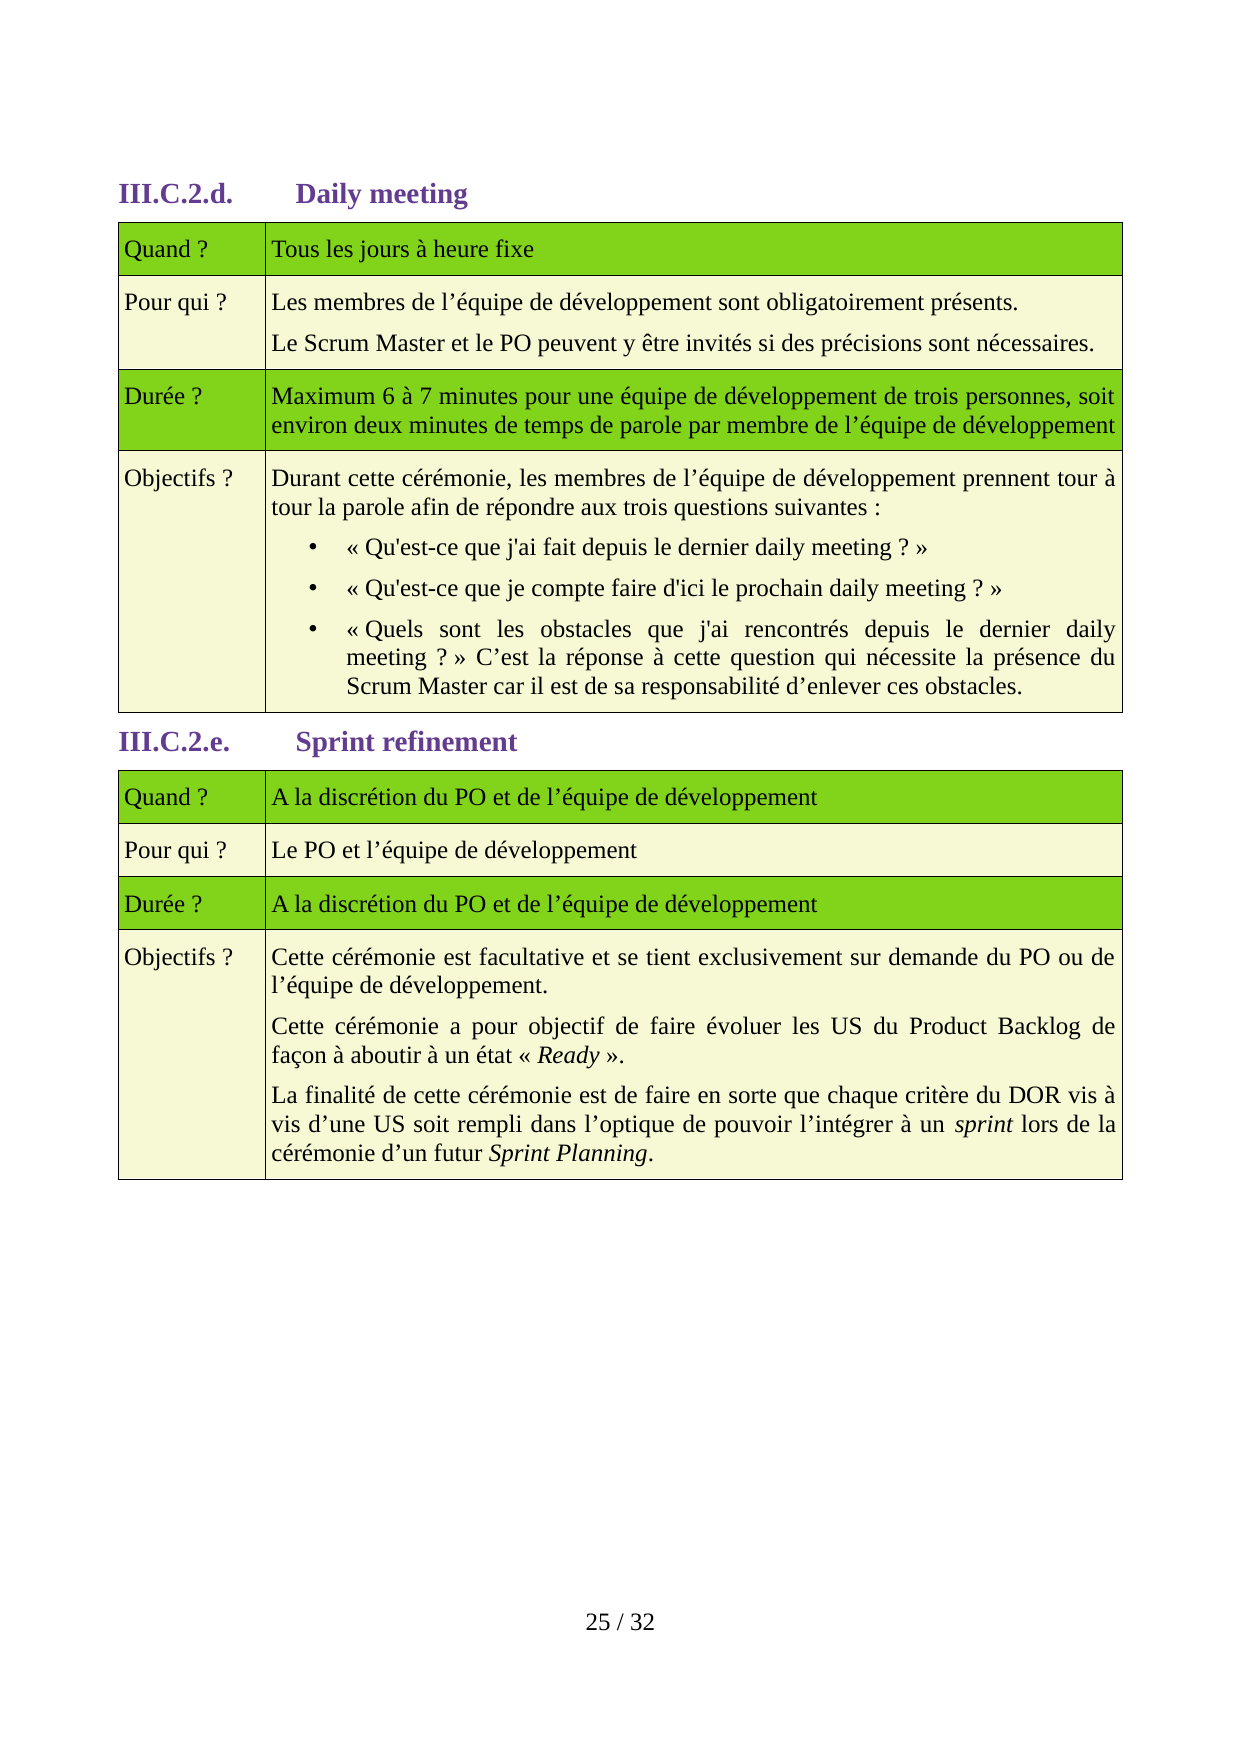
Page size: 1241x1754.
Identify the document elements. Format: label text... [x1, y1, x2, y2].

table_cell Objectifs ? [119, 930, 265, 1178]
table_header Tous les jours à heure fixe [266, 223, 1122, 275]
table_cell Cette cérémonie est facultative et se tient exclusivement sur demande du PO ou de l’équipe de développement. Cette cérémonie a pour objectif de faire évoluer les US du Product Backlog de façon à aboutir à un état « Ready ». La finalité de cette cérémonie est de faire en sorte que chaque critère du DOR vis à vis d’une US soit rempli dans l’optique de pouvoir l’intégrer à un sprint lors de la cérémonie d’un futur Sprint Planning. [266, 930, 1122, 1178]
subtitle Daily meeting [118, 176, 1122, 210]
subtitle Sprint refinement [118, 724, 1122, 758]
table_cell Les membres de l’équipe de développement sont obligatoirement présents. Le Scrum Master et le PO peuvent y être invités si des précisions sont nécessaires. [266, 276, 1122, 368]
table_cell Durée ? [119, 370, 265, 450]
table_cell A la discrétion du PO et de l’équipe de développement [266, 877, 1122, 929]
table_cell Durant cette cérémonie, les membres de l’équipe de développement prennent tour à tour la parole afin de répondre aux trois questions suivantes : « Qu'est-ce que j'ai fait depuis le dernier daily meeting ? » « Qu'est-ce que je compte faire d'ici le prochain daily meeting ? » « Quels sont les obstacles que j'ai rencontrés depuis le dernier daily meeting ? » C’est la réponse à cette question qui nécessite la présence du Scrum Master car il est de sa responsabilité d’enlever ces obstacles. [266, 451, 1122, 712]
table_cell Pour qui ? [119, 824, 265, 876]
table_cell Le PO et l’équipe de développement [266, 824, 1122, 876]
table_cell Pour qui ? [119, 276, 265, 368]
table_header Quand ? [119, 223, 265, 275]
table_cell Objectifs ? [119, 451, 265, 712]
table_header A la discrétion du PO et de l’équipe de développement [266, 771, 1122, 823]
table_cell Maximum 6 à 7 minutes pour une équipe de développement de trois personnes, soit environ deux minutes de temps de parole par membre de l’équipe de développement [266, 370, 1122, 450]
table_cell Durée ? [119, 877, 265, 929]
table_header Quand ? [119, 771, 265, 823]
